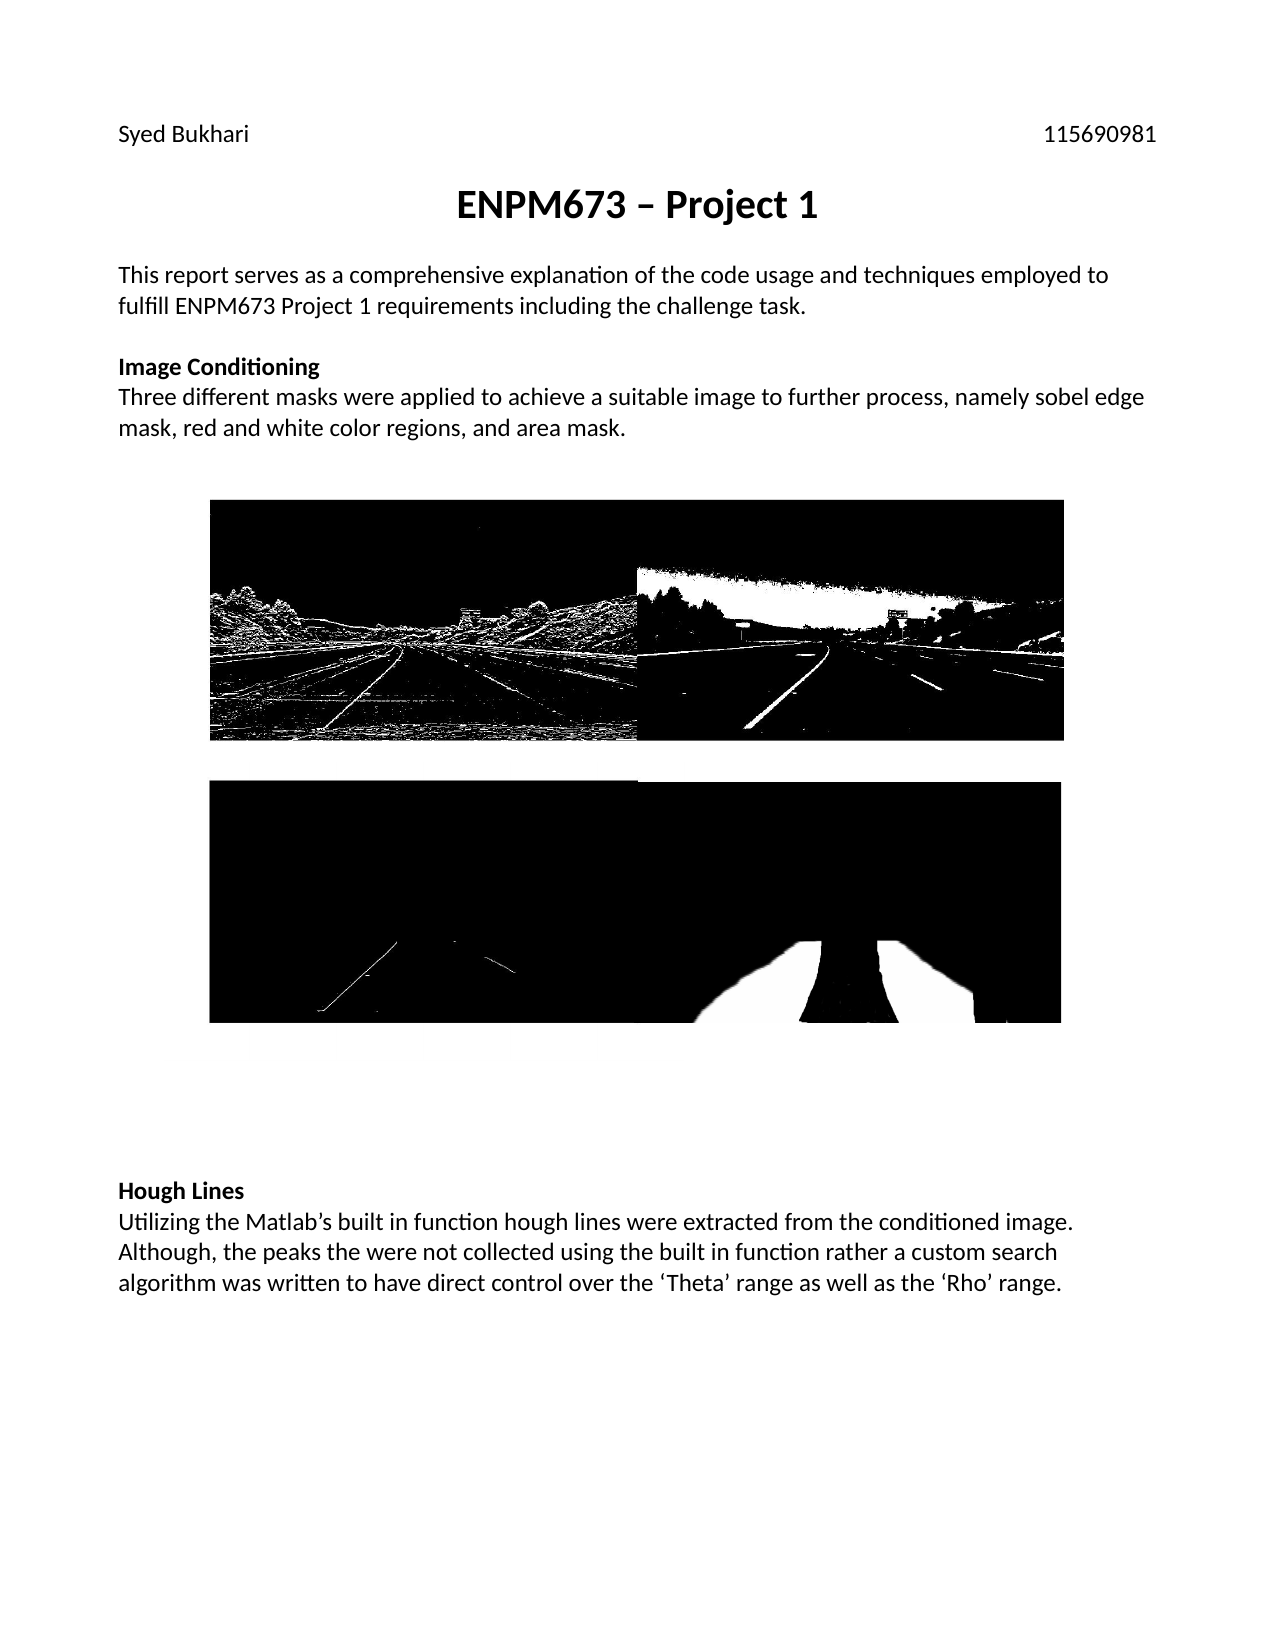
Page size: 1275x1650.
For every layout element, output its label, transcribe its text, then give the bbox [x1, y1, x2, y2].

text Hough Lines [118, 1175, 1157, 1206]
picture [118, 369, 1157, 1061]
text Image Conditioning [118, 351, 1157, 369]
text This report serves as a comprehensive explanation of the code usage and techniques employed to fulfill ENPM673 Project 1 requirements including the challenge task. [118, 259, 1157, 321]
text Utilizing the Matlab’s built in function hough lines were extracted from the conditioned image. Although, the peaks the were not collected using the built in function rather a custom search algorithm was written to have direct control over the ‘Theta’ range as well as the ‘Rho’ range. [118, 1206, 1157, 1297]
text ENPM673 – Project 1 [118, 178, 1157, 229]
